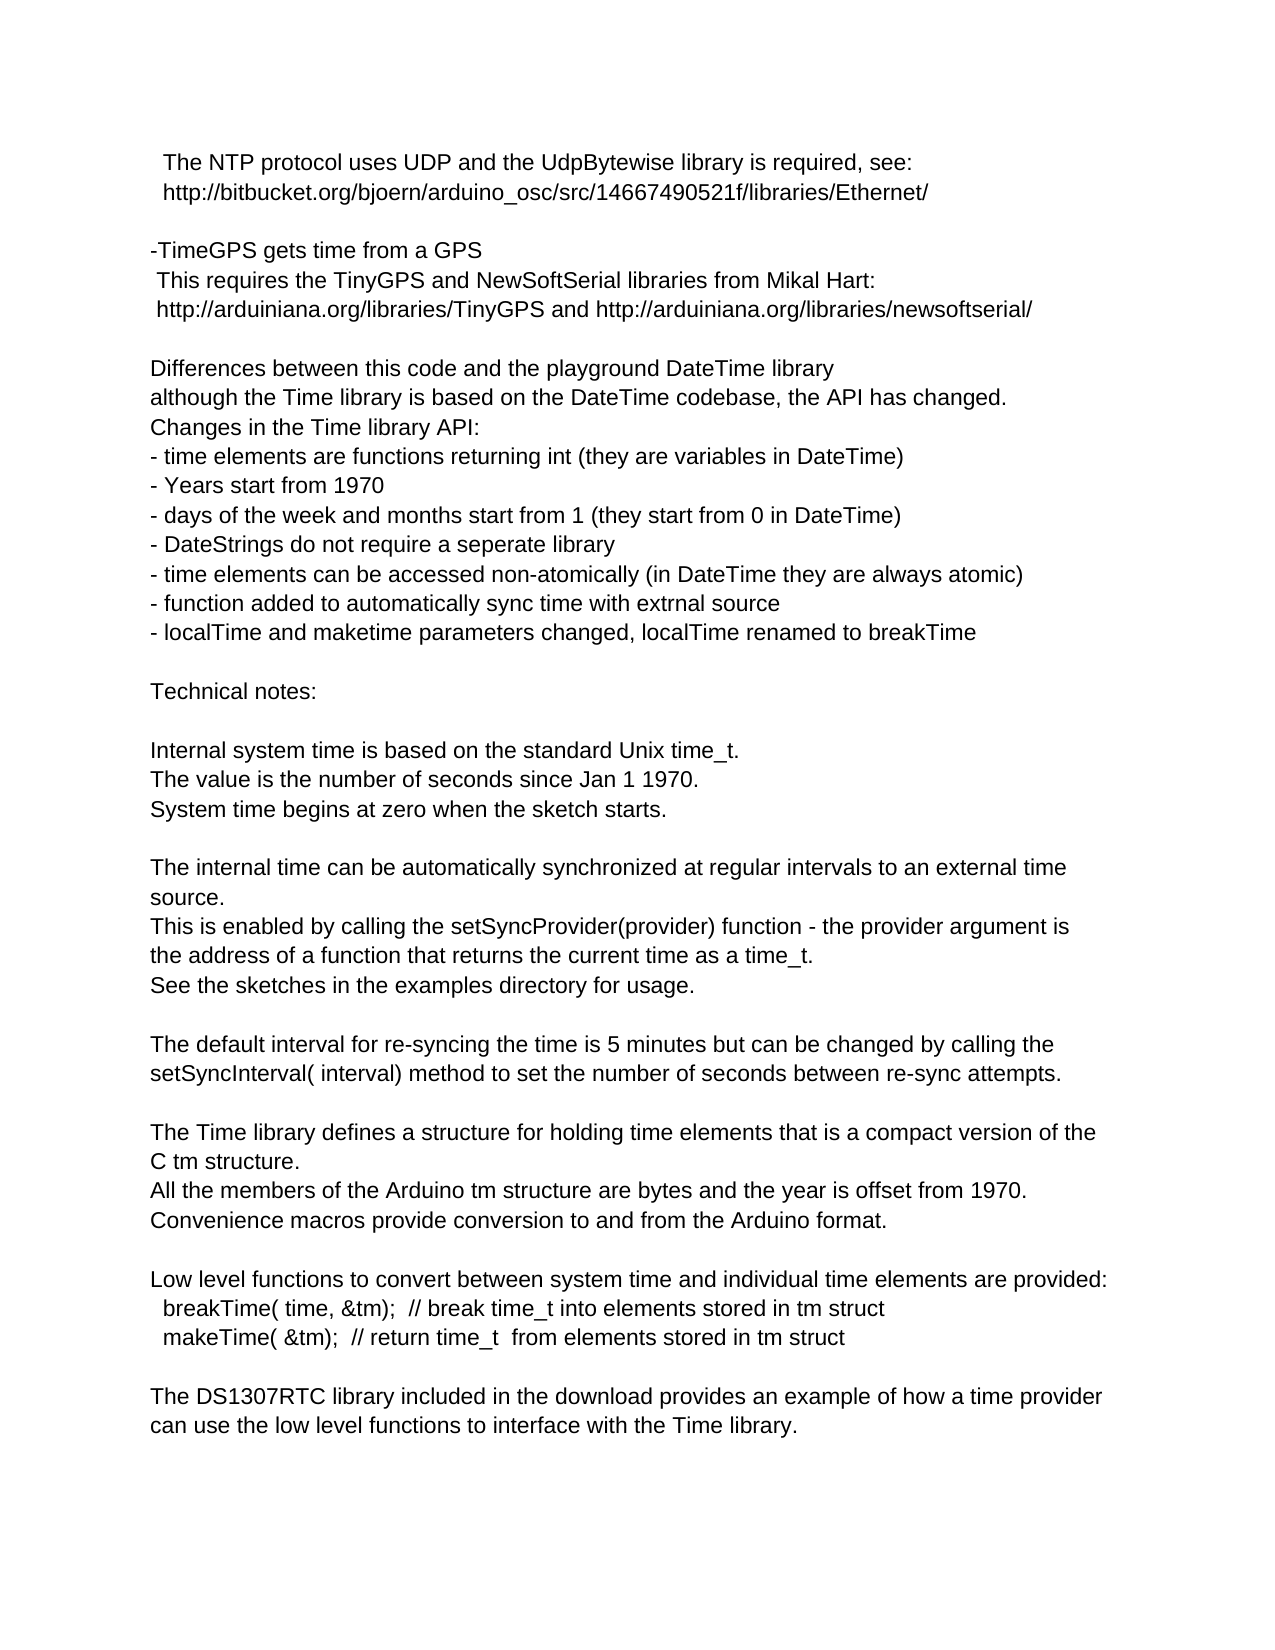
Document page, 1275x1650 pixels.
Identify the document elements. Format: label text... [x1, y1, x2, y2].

text - days of the week and months start from 1 (they start from 0 in DateTime) [150, 502, 1125, 528]
text - function added to automatically sync time with extrnal source [150, 591, 1125, 616]
text This requires the TinyGPS and NewSoftSerial libraries from Mikal Hart: [150, 267, 1125, 293]
text the address of a function that returns the current time as a time_t. [150, 943, 1125, 969]
text See the sketches in the examples directory for usage. [150, 972, 1125, 998]
text Internal system time is based on the standard Unix time_t. [150, 737, 1125, 763]
text Changes in the Time library API: [150, 414, 1125, 440]
text All the members of the Arduino tm structure are bytes and the year is offset from 1970. [150, 1178, 1125, 1204]
text - time elements can be accessed non-atomically (in DateTime they are always atomic) [150, 561, 1125, 587]
text makeTime( &tm); // return time_t from elements stored in tm struct [150, 1325, 1125, 1351]
text The value is the number of seconds since Jan 1 1970. [150, 767, 1125, 792]
text breakTime( time, &tm); // break time_t into elements stored in tm struct [150, 1296, 1125, 1321]
text setSyncInterval( interval) method to set the number of seconds between re-sync attempts. [150, 1061, 1125, 1086]
text http://arduiniana.org/libraries/TinyGPS and http://arduiniana.org/libraries/newsoftserial/ [150, 297, 1125, 322]
text Low level functions to convert between system time and individual time elements are provided: [150, 1266, 1125, 1292]
text This is enabled by calling the setSyncProvider(provider) function - the provider argument is [150, 914, 1125, 939]
text Technical notes: [150, 679, 1125, 704]
text The Time library defines a structure for holding time elements that is a compact version of the C tm structure. [150, 1119, 1125, 1174]
text Convenience macros provide conversion to and from the Arduino format. [150, 1207, 1125, 1233]
text - localTime and maketime parameters changed, localTime renamed to breakTime [150, 620, 1125, 646]
text The NTP protocol uses UDP and the UdpBytewise library is required, see: [150, 150, 1125, 176]
text can use the low level functions to interface with the Time library. [150, 1413, 1125, 1439]
text - Years start from 1970 [150, 473, 1125, 499]
text - DateStrings do not require a seperate library [150, 532, 1125, 557]
text -TimeGPS gets time from a GPS [150, 238, 1125, 264]
text The DS1307RTC library included in the download provides an example of how a time provider [150, 1384, 1125, 1409]
text http://bitbucket.org/bjoern/arduino_osc/src/14667490521f/libraries/Ethernet/ [150, 179, 1125, 205]
text The default interval for re-syncing the time is 5 minutes but can be changed by calling the [150, 1031, 1125, 1057]
text System time begins at zero when the sketch starts. [150, 796, 1125, 822]
text Differences between this code and the playground DateTime library [150, 356, 1125, 381]
text The internal time can be automatically synchronized at regular intervals to an external time source. [150, 855, 1125, 910]
text although the Time library is based on the DateTime codebase, the API has changed. [150, 385, 1125, 411]
text - time elements are functions returning int (they are variables in DateTime) [150, 444, 1125, 469]
